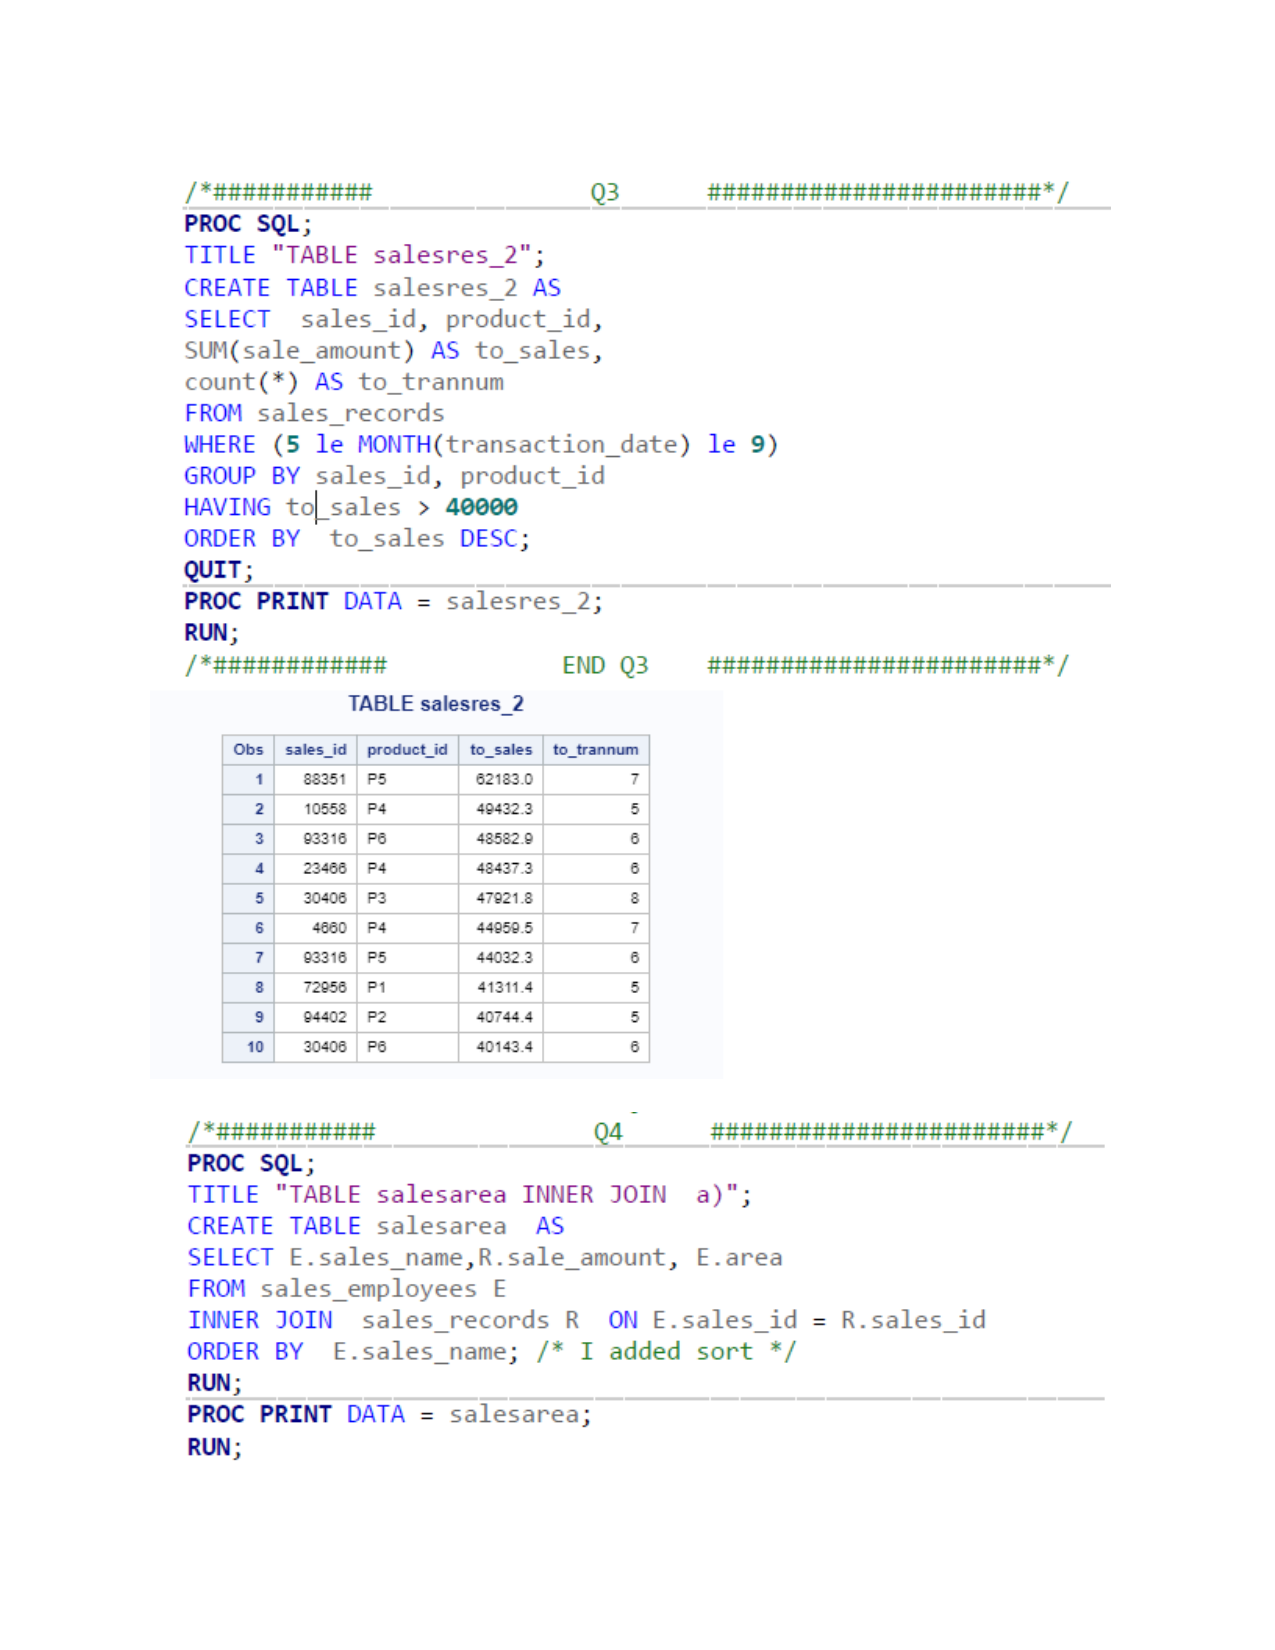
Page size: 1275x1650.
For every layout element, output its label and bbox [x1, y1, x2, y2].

picture [150, 150, 1111, 680]
picture [150, 1112, 1105, 1490]
picture [150, 683, 724, 1079]
